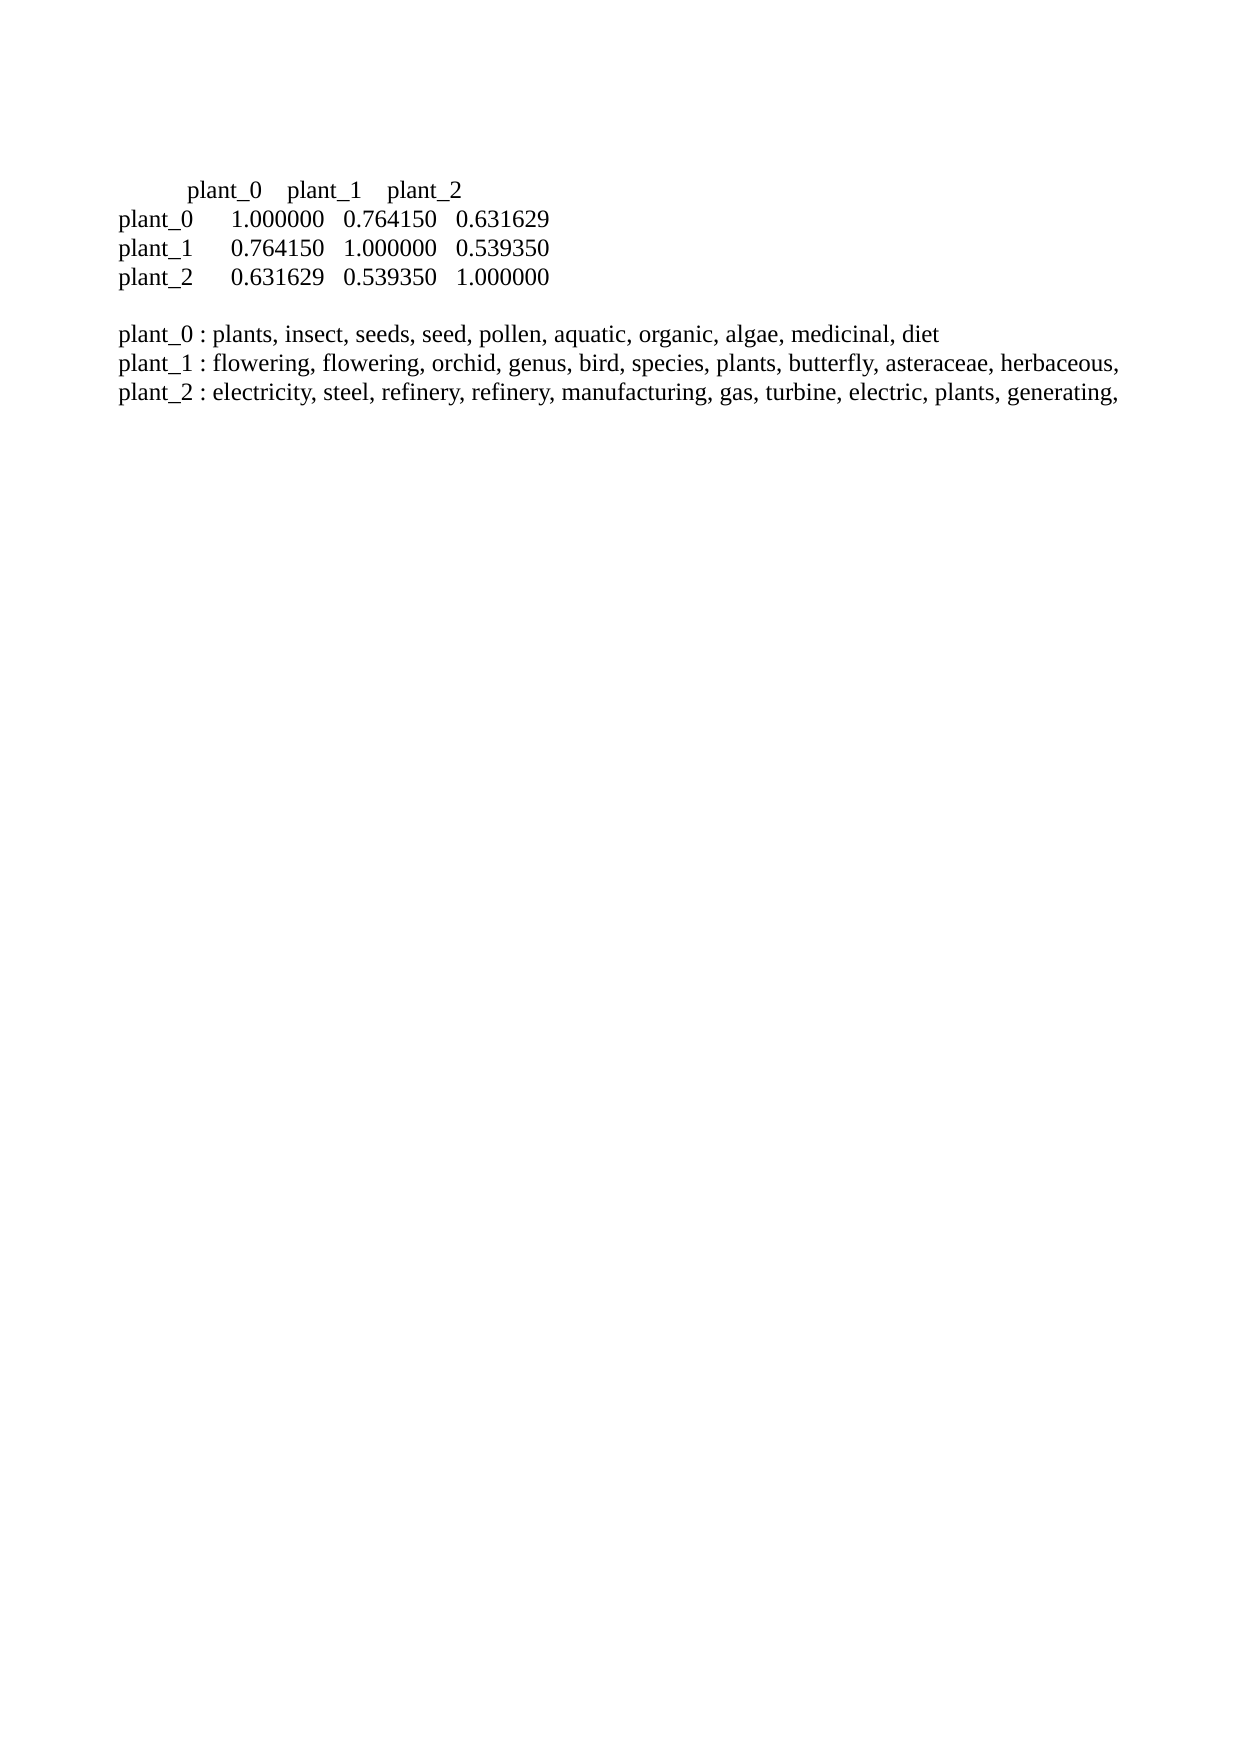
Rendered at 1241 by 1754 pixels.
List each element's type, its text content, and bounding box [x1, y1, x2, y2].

text plant_1 : flowering, flowering, orchid, genus, bird, species, plants, butterfly, asteraceae, herbaceous, plant_2 : electricity, steel, refinery, refinery, manufacturing, gas, turbine, electric, plants, generating, [118, 348, 1122, 406]
text plant_2 0.631629 0.539350 1.000000 [118, 262, 1122, 291]
text plant_0 1.000000 0.764150 0.631629 [118, 204, 1122, 233]
text plant_0 plant_1 plant_2 [118, 176, 1122, 204]
text plant_1 0.764150 1.000000 0.539350 [118, 233, 1122, 262]
text plant_0 : plants, insect, seeds, seed, pollen, aquatic, organic, algae, medicinal, diet [118, 319, 1122, 348]
